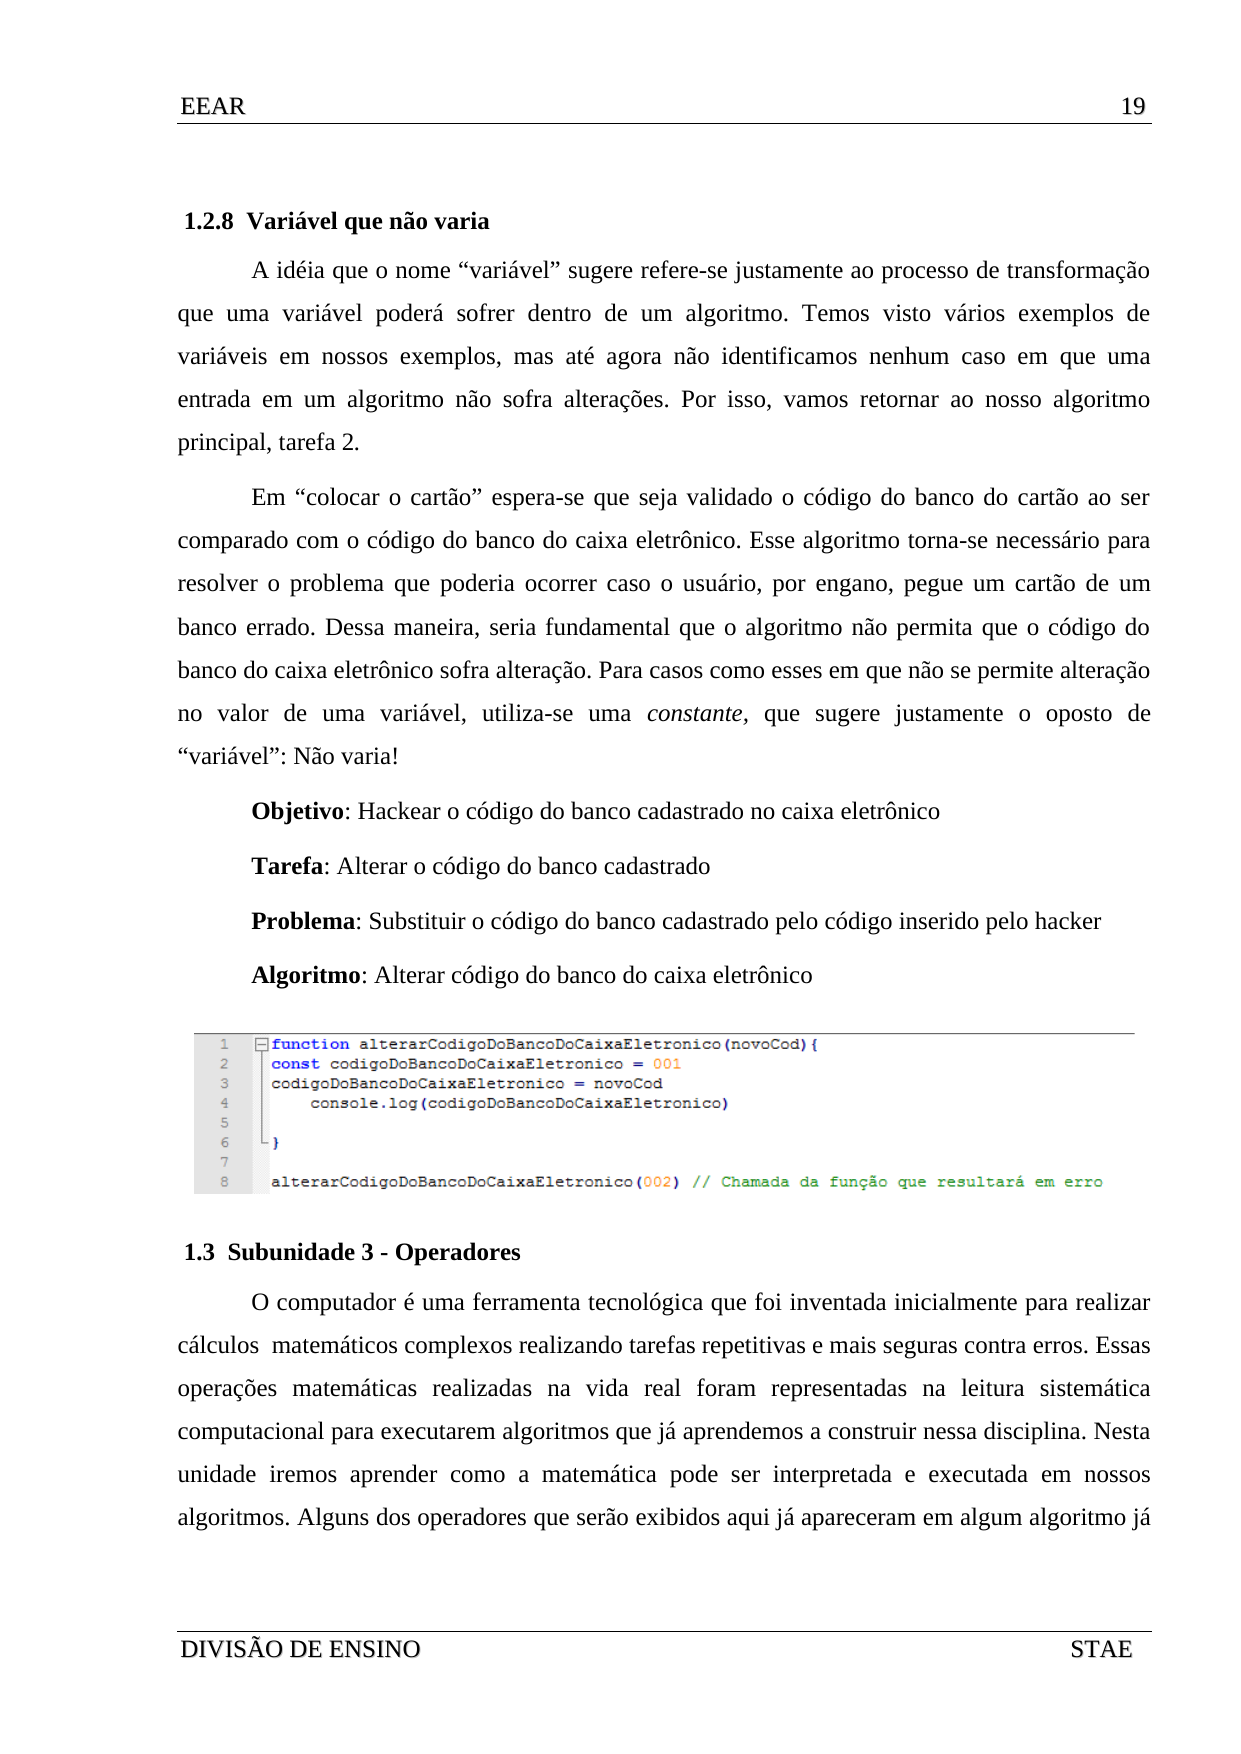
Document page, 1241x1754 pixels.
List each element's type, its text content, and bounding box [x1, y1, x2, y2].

text Problema: Substituir o código do banco cadastrado pelo código inserido pelo hacker [177, 906, 1152, 934]
text Em “colocar o cartão” espera-se que seja validado o código do banco do cartão ao ser comparado com o código do banco do caixa eletrônico. Esse algoritmo torna-se necessário para resolver o problema que poderia ocorrer caso o usuário, por engano, pegue um cartão de um banco errado. Dessa maneira, seria fundamental que o algoritmo não permita que o código do banco do caixa eletrônico sofra alteração. Para casos como esses em que não se permite alteração no valor de uma variável, utiliza-se uma constante, que sugere justamente o oposto de “variável”: Não varia! [177, 482, 1152, 770]
text O computador é uma ferramenta tecnológica que foi inventada inicialmente para realizar cálculos matemáticos complexos realizando tarefas repetitivas e mais seguras contra erros. Essas operações matemáticas realizadas na vida real foram representadas na leitura sistemática computacional para executarem algoritmos que já aprendemos a construir nessa disciplina. Nesta unidade iremos aprender como a matemática pode ser interpretada e executada em nossos algoritmos. Alguns dos operadores que serão exibidos aqui já apareceram em algum algoritmo já [177, 1287, 1152, 1531]
text Tarefa: Alterar o código do banco cadastrado [177, 851, 1152, 879]
subtitle Variável que não varia [177, 206, 1152, 234]
subtitle Subunidade 3 - Operadores [177, 1237, 1152, 1266]
picture [194, 1033, 1135, 1194]
text Algoritmo: Alterar código do banco do caixa eletrônico [177, 961, 1152, 989]
text Objetivo: Hackear o código do banco cadastrado no caixa eletrônico [177, 796, 1152, 825]
text A idéia que o nome “variável” sugere refere-se justamente ao processo de transformação que uma variável poderá sofrer dentro de um algoritmo. Temos visto vários exemplos de variáveis em nossos exemplos, mas até agora não identificamos nenhum caso em que uma entrada em um algoritmo não sofra alterações. Por isso, vamos retornar ao nosso algoritmo principal, tarefa 2. [177, 255, 1152, 456]
